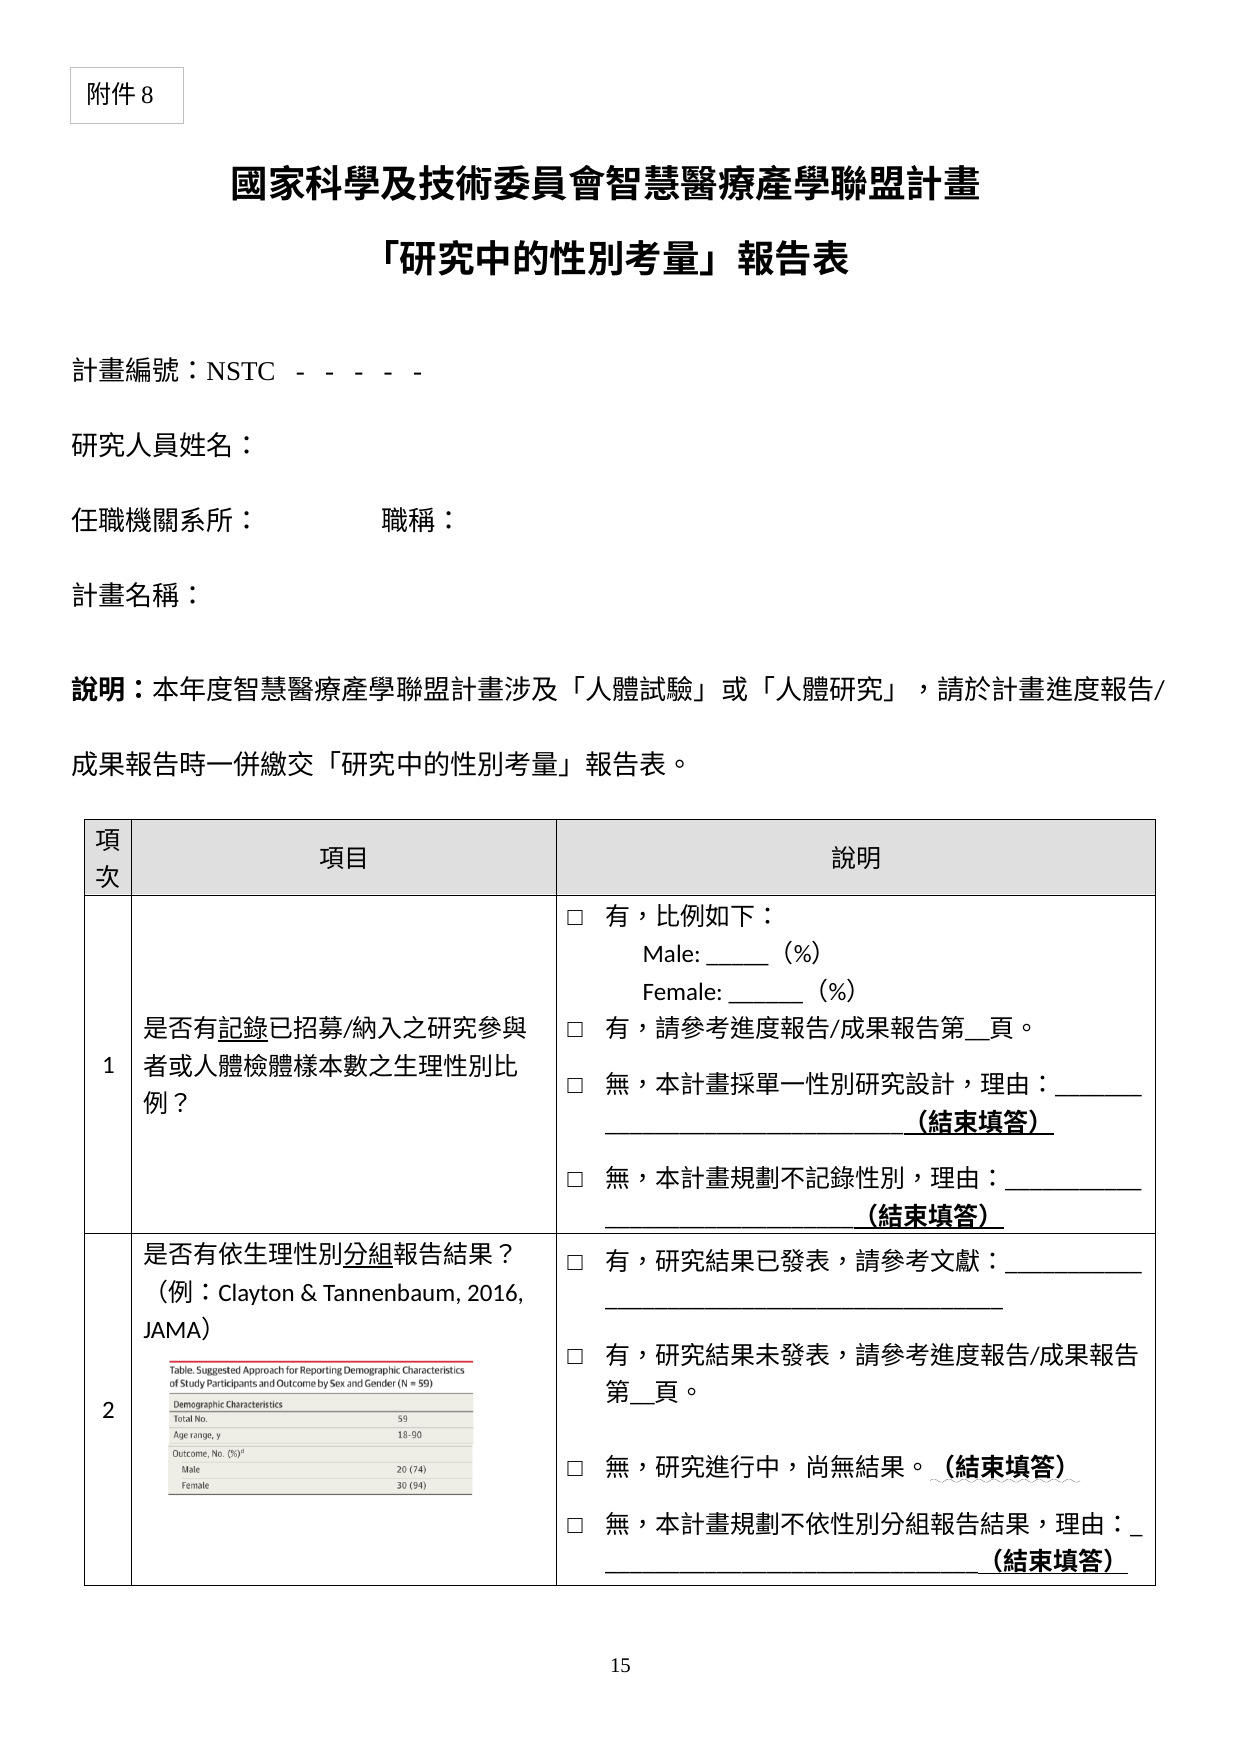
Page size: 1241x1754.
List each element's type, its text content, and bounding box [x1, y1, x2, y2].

table_cell 有，研究結果已發表，請參考文獻：___________________________________________ 有，研究結果未發表，請參考進度報告/成果報告第__頁。 無，研究進行中，尚無結果。（結束填答） 無，本計畫規劃不依性別分組報告結果，理由：_______________________________（結束填答） [557, 1234, 1155, 1585]
table_header 項次 [85, 820, 131, 894]
picture [161, 1353, 480, 1499]
table_cell 是否有記錄已招募/納入之研究參與者或人體檢體樣本數之生理性別比例？ [132, 896, 556, 1233]
text 計畫編號：NSTC - - - - - [71, 331, 1169, 406]
text 國家科學及技術委員會智慧醫療產學聯盟計畫 [71, 143, 1140, 218]
text 研究人員姓名： [71, 406, 1169, 481]
table_header 項目 [132, 820, 556, 894]
text 「研究中的性別考量」報告表 [71, 218, 1140, 293]
table_cell 2 [85, 1234, 131, 1585]
table_cell 是否有依生理性別分組報告結果？ （例：Clayton & Tannenbaum, 2016, JAMA） [132, 1234, 556, 1585]
text 說明：本年度智慧醫療產學聯盟計畫涉及「人體試驗」或「人體研究」，請於計畫進度報告/成果報告時一併繳交「研究中的性別考量」報告表。 [71, 650, 1169, 800]
text 計畫名稱： [71, 556, 1169, 631]
table_cell 有，比例如下： Male: _____（%） Female: ______（%） 有，請參考進度報告/成果報告第__頁。 無，本計畫採單一性別研究設計，理由：_______________________________（結束填答） 無，本計畫規劃不記錄性別，理由：_______________________________（結束填答） [557, 896, 1155, 1233]
text 附件8 [86, 74, 168, 111]
table_cell 1 [85, 896, 131, 1233]
text 任職機關系所： 職稱： [71, 481, 1169, 556]
table_header 說明 [557, 820, 1155, 894]
